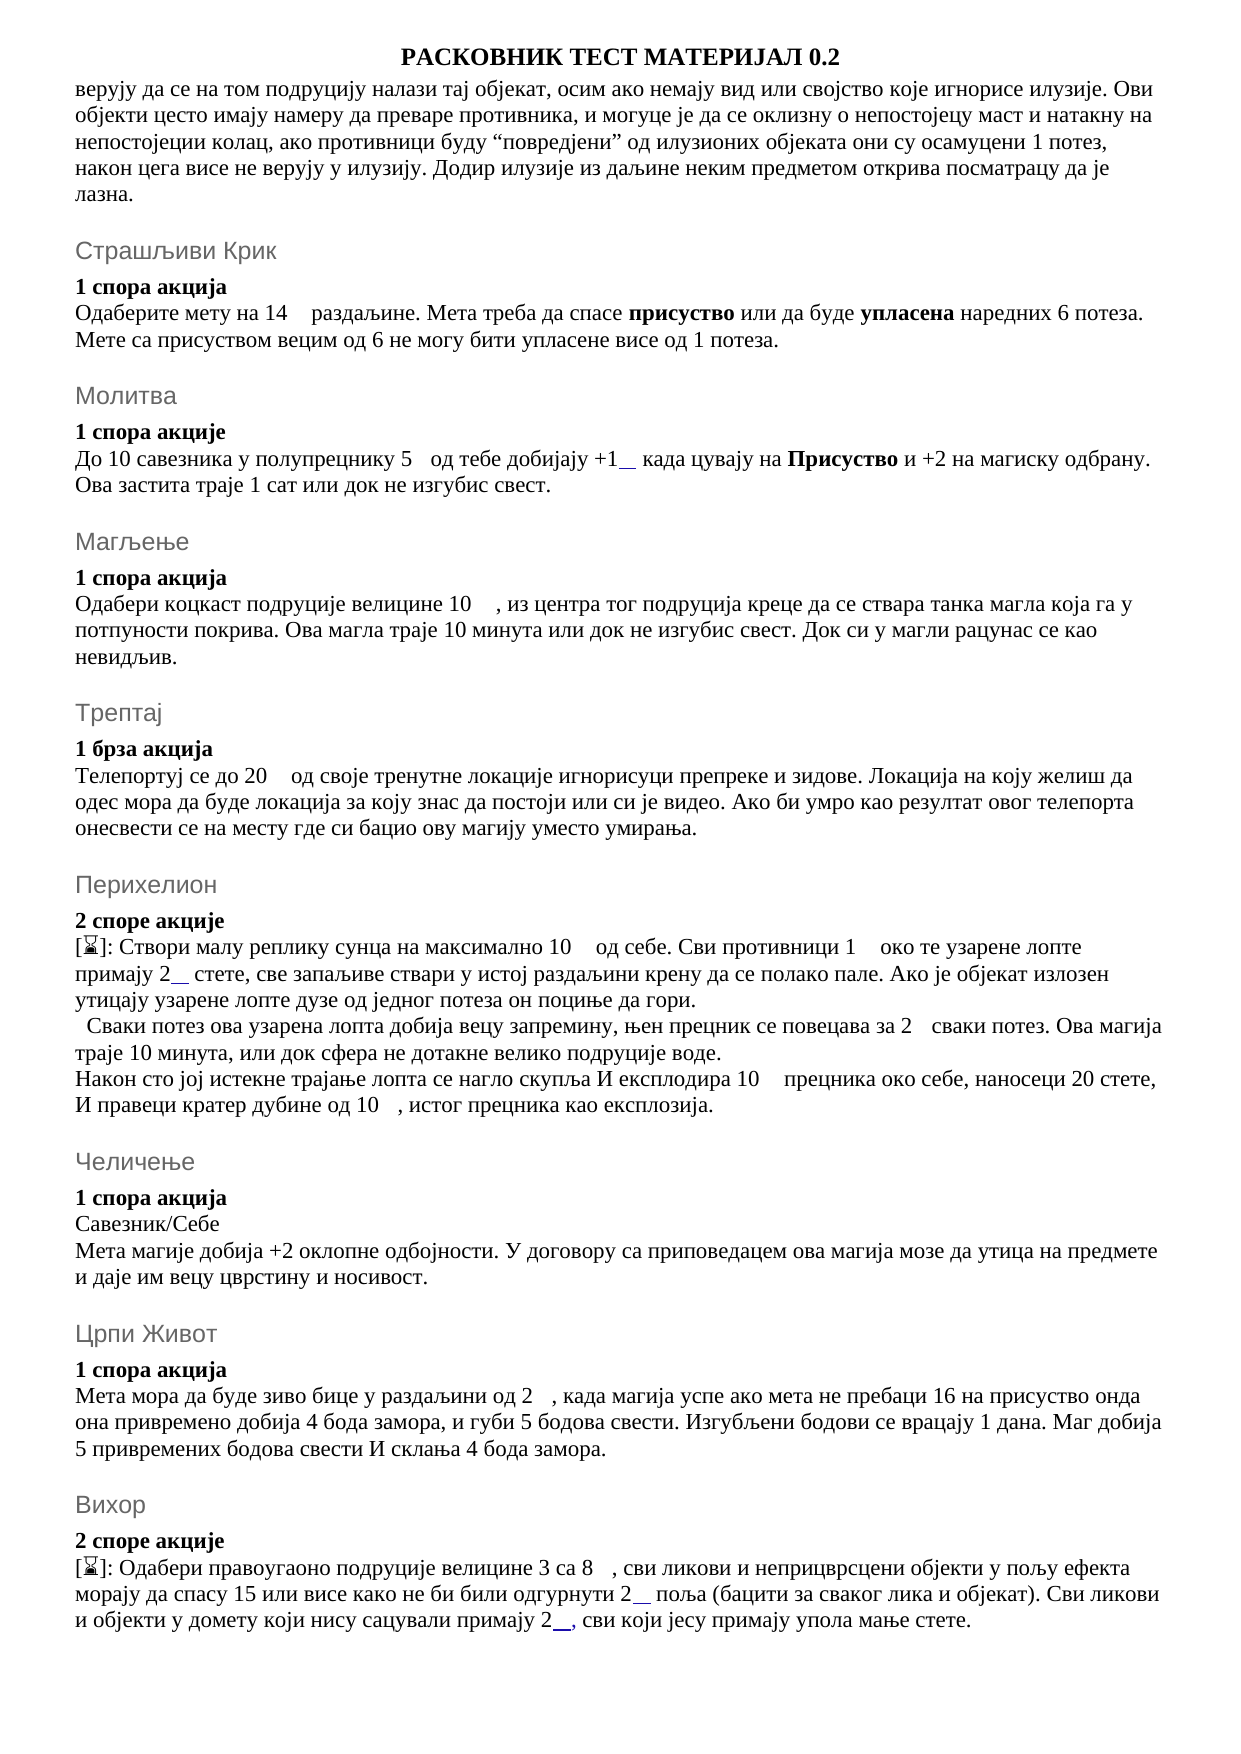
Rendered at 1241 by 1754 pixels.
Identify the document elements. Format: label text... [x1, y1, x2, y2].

text 1 спора акција [75, 1356, 1166, 1382]
text Мета магије добија +2 оклопне одбојности. У договору са приповедацем ова магија мозе да утица на предмете и даје им вецу цврстину и носивост. [75, 1237, 1166, 1289]
subtitle Трептај [75, 698, 1166, 727]
text 2 споре акције [75, 1527, 1166, 1554]
text 2 споре акције [75, 907, 1166, 933]
text Након сто јој истекне трајање лопта се нагло скупља И експлодира 10💥 прецника око себе, наносеци 20 стете, И правеци кратер дубине од 10💥, истог прецника као експлозија. [75, 1065, 1166, 1118]
text Сваки потез ова узарена лопта добија вецу запремину, њен прецник се повецава за 2💥сваки потез. Ова магија траје 10 минута, или док сфера не дотакне велико подруције воде. [75, 1012, 1166, 1065]
text Одаберите мету на 14💥 раздаљине. Мета треба да спасе присуство или да буде упласена наредних 6 потеза. Мете са присуством вецим од 6 не могу бити упласене висе од 1 потеза. [75, 299, 1166, 352]
text До 10 савезника у полупрецнику 5💥од тебе добијају +1🎲 када цувају на Присуство и +2 на магиску одбрану. Ова застита траје 1 сат или док не изгубис свест. [75, 445, 1166, 497]
text [⌛️]: Одабери правоугаоно подруције велицине 3 са 8💥, сви ликови и неприцврсцени објекти у пољу ефекта морају да спасу 15 или висе како не би били одгурнути 2🎲 поља (бацити за сваког лика и објекат). Сви ликови и објекти у домету који нису сацували примају 2🎲, сви који јесу примају упола мање стете. [75, 1554, 1166, 1633]
text 1 брза акција [75, 735, 1166, 762]
subtitle Страшљиви Крик [75, 236, 1166, 265]
text 1 спора акција [75, 1184, 1166, 1210]
text [⌛️]: Створи малу реплику сунца на максимално 10💥 од себе. Сви противници 1💥 око те узарене лопте примају 2🎲 стете, све запаљиве ствари у истој раздаљини крену да се полако пале. Ако је објекат излозен утицају узарене лопте дузе од једног потеза он поциње да гори. [75, 933, 1166, 1012]
text Савезник/Себе [75, 1210, 1166, 1237]
subtitle Магљење [75, 527, 1166, 555]
text Одабери коцкаст подруције велицине 10💥 , из центра тог подруција креце да се ствара танка магла која га у потпуности покрива. Ова магла траје 10 минута или док не изгубис свест. Док си у магли рацунас се као невидљив. [75, 590, 1166, 669]
text Мета мора да буде зиво бице у раздаљини од 2💥, када магија успе ако мета не пребаци 16 на присуство онда она привремено добија 4 бода замора, и губи 5 бодова свести. Изгубљени бодови се врацају 1 дана. Маг добија 5 привремених бодова свести И склања 4 бода замора. [75, 1382, 1166, 1461]
text Телепортуј се до 20💥 од своје тренутне локације игнорисуци препреке и зидове. Локација на коју желиш да одес мора да буде локација за коју знас да постоји или си је видео. Ако би умро као резултат овог телепорта онесвести се на месту где си бацио ову магију уместо умирања. [75, 762, 1166, 841]
text 1 спора акција [75, 564, 1166, 590]
text верују да се на том подруцију налази тај објекат, осим ако немају вид или својство које игнорисе илузије. Ови објекти цесто имају намеру да преваре противника, и могуце је да се оклизну о непостојецу маст и натакну на непостојеции колац, ако противници буду “повредјени” од илузионих објеката они су осамуцени 1 потез, након цега висе не верују у илузију. Додир илузије из даљине неким предметом открива посматрацу да је лазна. [75, 75, 1166, 207]
text 1 спора акција [75, 273, 1166, 299]
text 1 спора акције [75, 418, 1166, 445]
subtitle Молитва [75, 381, 1166, 410]
subtitle Црпи Живот [75, 1319, 1166, 1347]
subtitle Вихор [75, 1490, 1166, 1519]
subtitle Перихелион [75, 870, 1166, 899]
subtitle Челичење [75, 1147, 1166, 1176]
